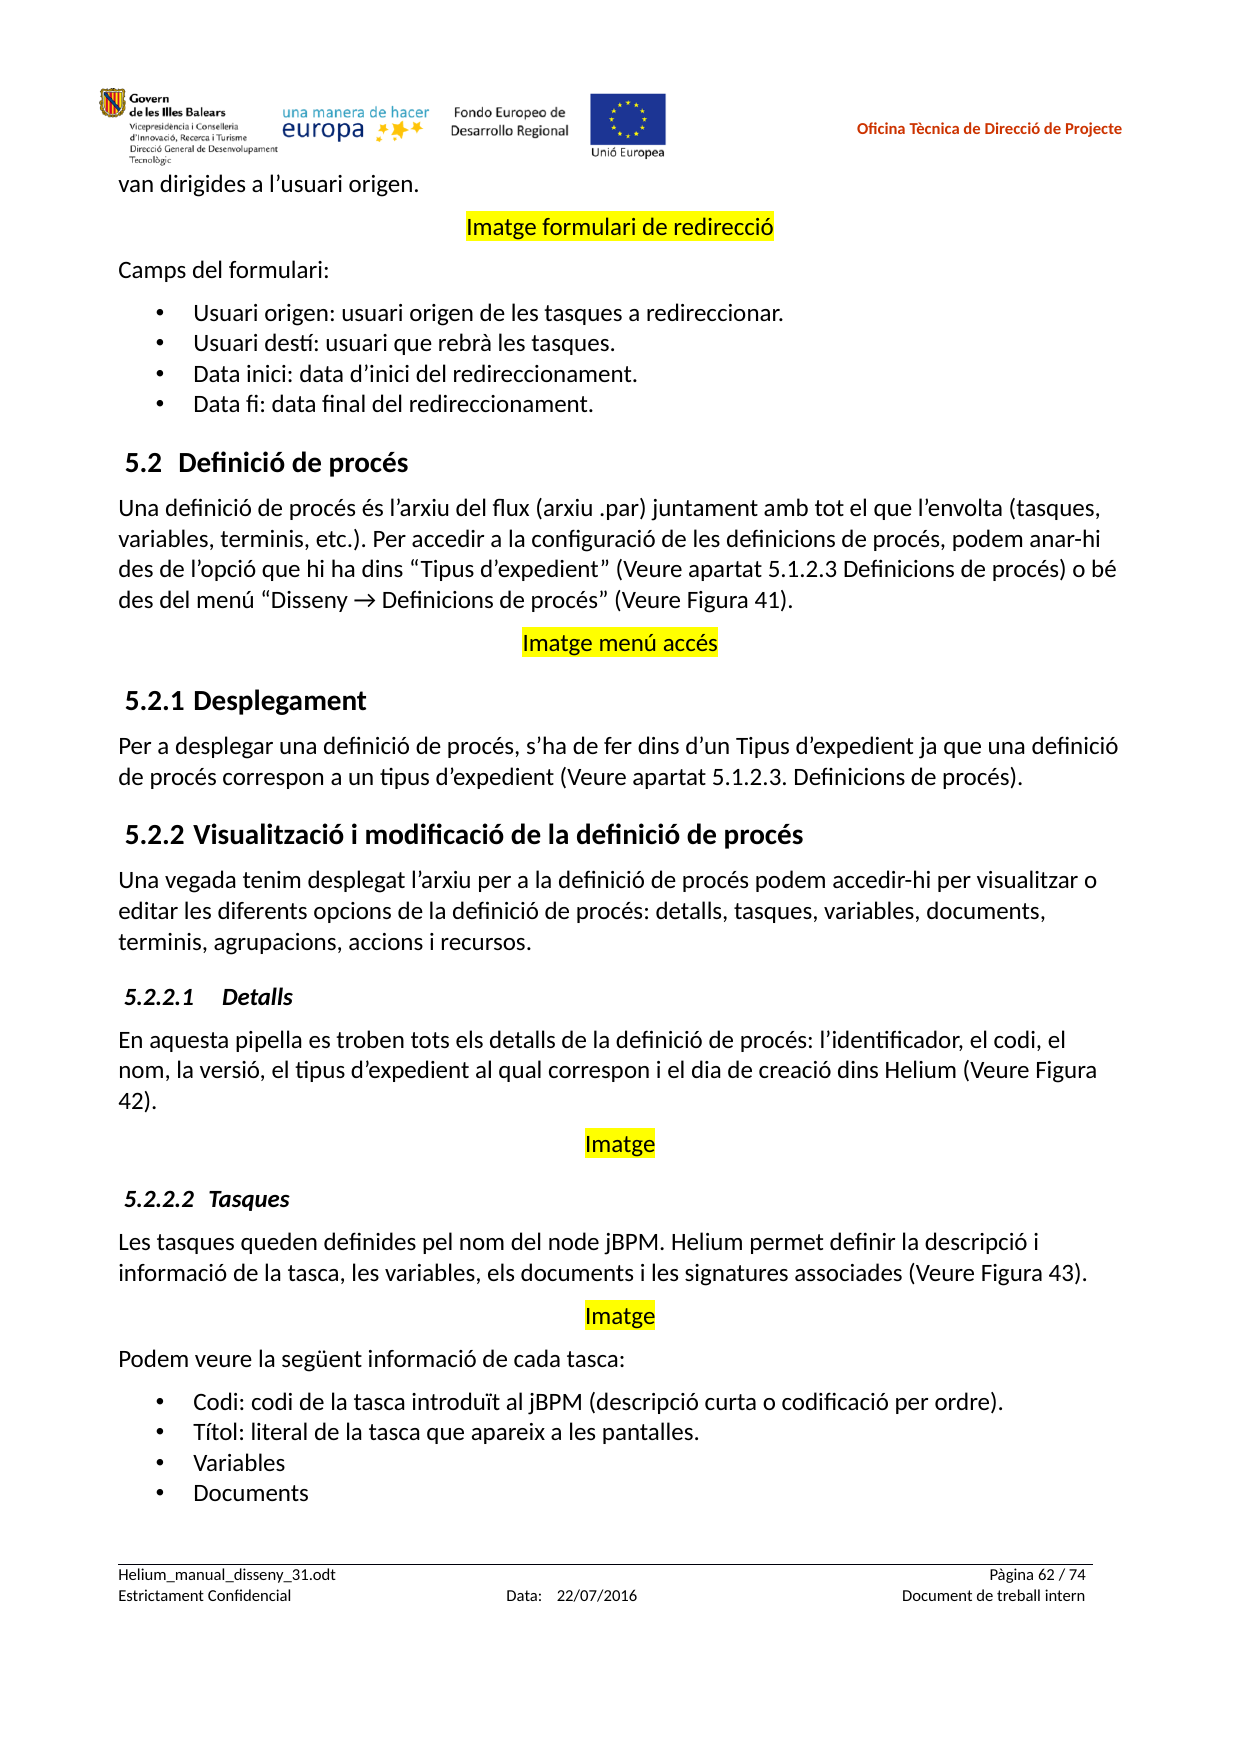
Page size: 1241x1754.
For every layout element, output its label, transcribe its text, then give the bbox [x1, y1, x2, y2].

picture [99, 87, 668, 166]
list Títol: literal de la tasca que apareix a les pantalles. [156, 1416, 1122, 1447]
text Imatge menú accés [118, 627, 1122, 657]
list Documents [156, 1477, 1122, 1508]
subtitle Definició de procés [118, 444, 1122, 480]
text Imatge [118, 1128, 1122, 1158]
text Camps del formulari: [118, 254, 1122, 284]
text Imatge formulari de redirecció [118, 211, 1122, 241]
list Usuari destí: usuari que rebrà les tasques. [156, 327, 1122, 358]
text En aquesta pipella es troben tots els detalls de la definició de procés: l’identificador, el codi, el nom, la versió, el tipus d’expedient al qual correspon i el dia de creació dins Helium (Veure Figura 42). [118, 1024, 1122, 1116]
text Una vegada tenim desplegat l’arxiu per a la definició de procés podem accedir-hi per visualitzar o editar les diferents opcions de la definició de procés: detalls, tasques, variables, documents, terminis, agrupacions, accions i recursos. [118, 864, 1122, 956]
list Data inici: data d’inici del redireccionament. [156, 358, 1122, 388]
text Les tasques queden definides pel nom del node jBPM. Helium permet definir la descripció i informació de la tasca, les variables, els documents i les signatures associades (Veure Figura 43). [118, 1226, 1122, 1287]
subtitle Visualització i modificació de la definició de procés [118, 816, 1122, 852]
subtitle Desplegament [118, 682, 1122, 718]
subtitle Tasques [118, 1183, 1122, 1214]
list Usuari origen: usuari origen de les tasques a redireccionar. [156, 297, 1122, 327]
list Codi: codi de la tasca introduït al jBPM (descripció curta o codificació per ordre). [156, 1386, 1122, 1416]
text Per a desplegar una definició de procés, s’ha de fer dins d’un Tipus d’expedient ja que una definició de procés correspon a un tipus d’expedient (Veure apartat 5.1.2.3. Definicions de procés). [118, 730, 1122, 791]
text Podem veure la següent informació de cada tasca: [118, 1343, 1122, 1373]
list Variables [156, 1447, 1122, 1477]
text Imatge [118, 1300, 1122, 1330]
text van dirigides a l’usuari origen. [118, 168, 1122, 198]
list Data fi: data final del redireccionament. [156, 388, 1122, 419]
text Una definició de procés és l’arxiu del flux (arxiu .par) juntament amb tot el que l’envolta (tasques, variables, terminis, etc.). Per accedir a la configuració de les definicions de procés, podem anar-hi des de l’opció que hi ha dins “Tipus d’expedient” (Veure apartat 5.1.2.3 Definicions de procés) o bé des del menú “Disseny → Definicions de procés” (Veure Figura 41). [118, 492, 1122, 614]
subtitle Detalls [118, 981, 1122, 1011]
